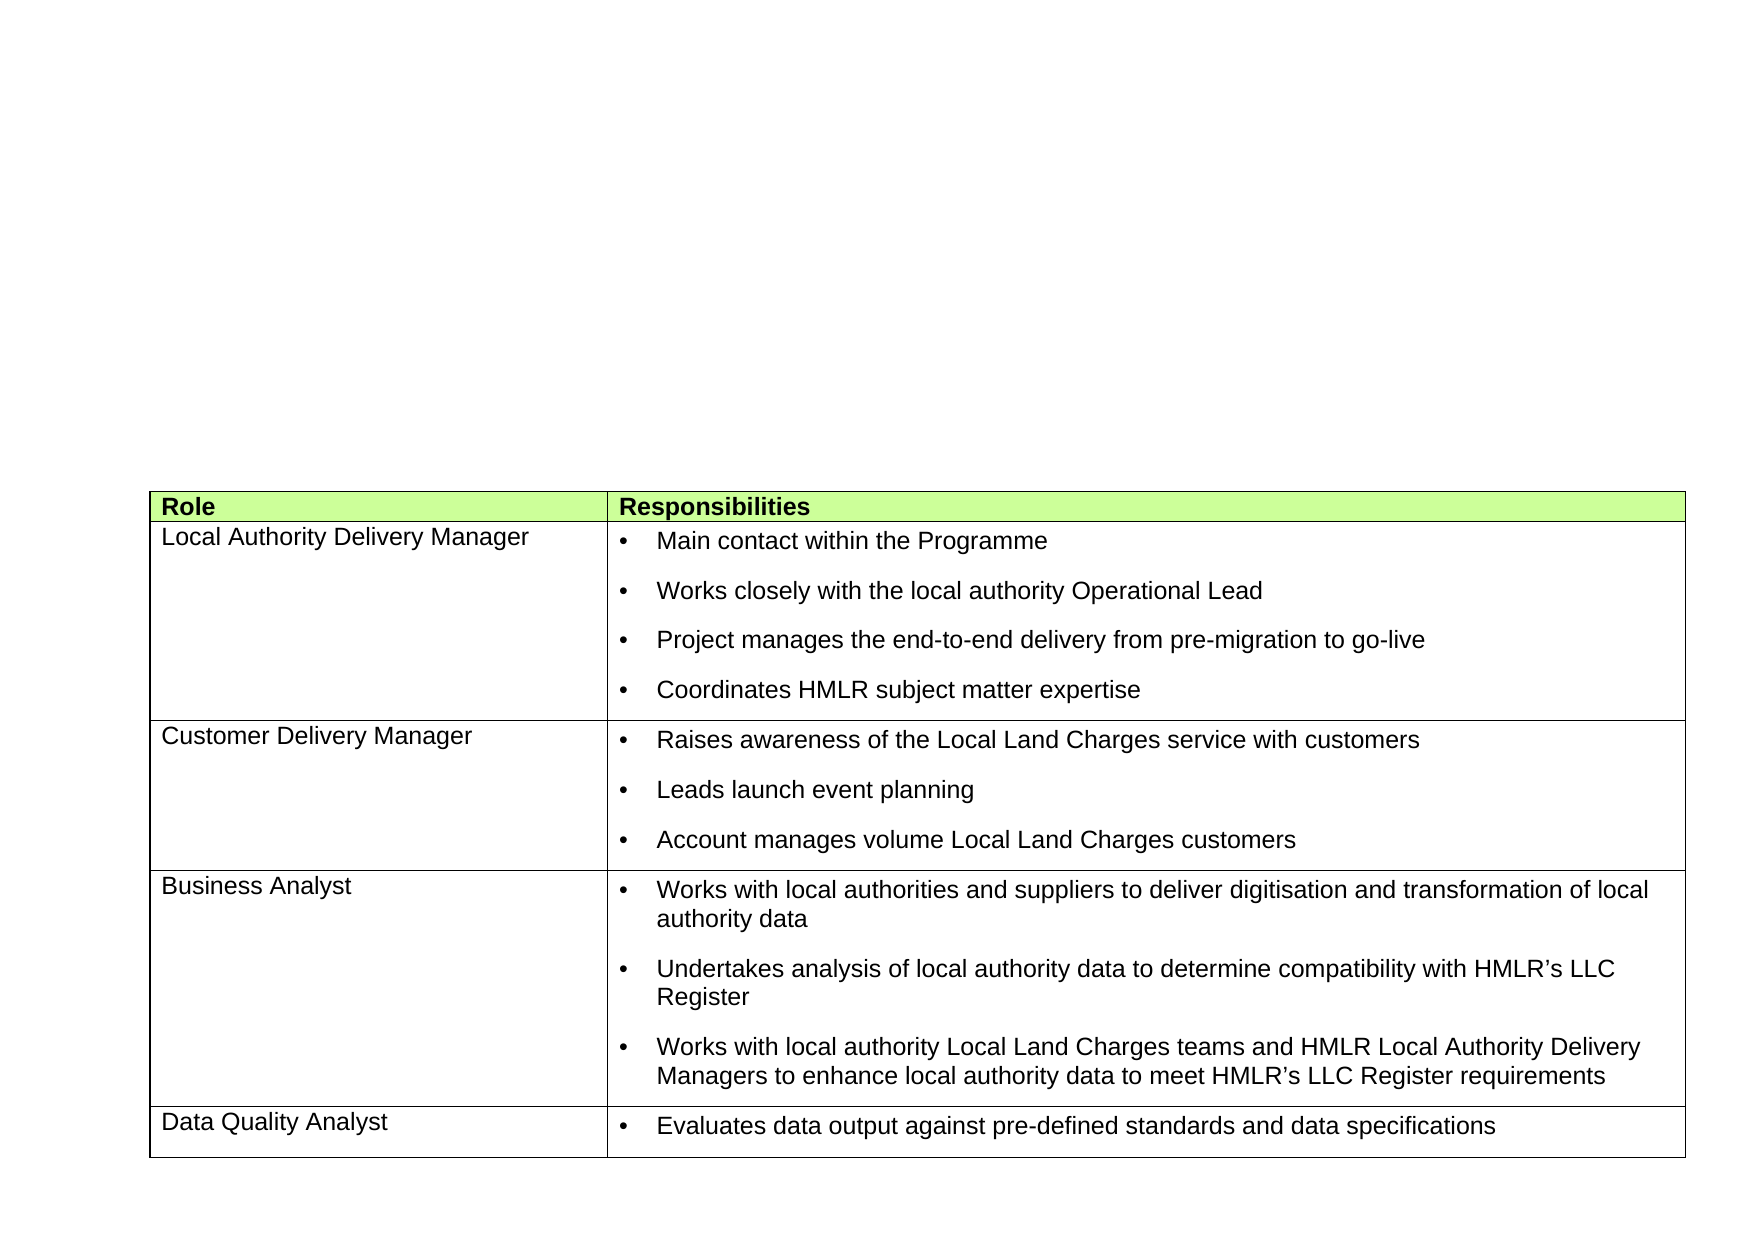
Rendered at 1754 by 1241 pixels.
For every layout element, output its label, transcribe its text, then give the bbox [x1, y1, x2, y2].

table_cell Customer Delivery Manager [151, 721, 607, 870]
table_header Responsibilities [608, 492, 1685, 521]
table_cell Local Authority Delivery Manager [151, 522, 607, 720]
table_header Role [151, 492, 607, 521]
table_cell Works with local authorities and suppliers to deliver digitisation and transformation of local authority data Undertakes analysis of local authority data to determine compatibility with HMLR’s LLC Register Works with local authority Local Land Charges teams and HMLR Local Authority Delivery Managers to enhance local authority data to meet HMLR’s LLC Register requirements [608, 871, 1685, 1106]
table_cell Evaluates data output against pre-defined standards and data specifications Develops and reviews technical solutions to enable standardised quality assessments to be carried out against bulk data sets Assimilates and reports on output from quality assessments to give assurance quality is being maintained at the correct level [608, 1107, 1685, 1157]
table_cell Business Analyst [151, 871, 607, 1106]
table_cell Raises awareness of the Local Land Charges service with customers Leads launch event planning Account manages volume Local Land Charges customers [608, 721, 1685, 870]
table_cell Data Quality Analyst [151, 1107, 607, 1157]
table_cell Main contact within the Programme Works closely with the local authority Operational Lead Project manages the end-to-end delivery from pre-migration to go-live Coordinates HMLR subject matter expertise [608, 522, 1685, 720]
